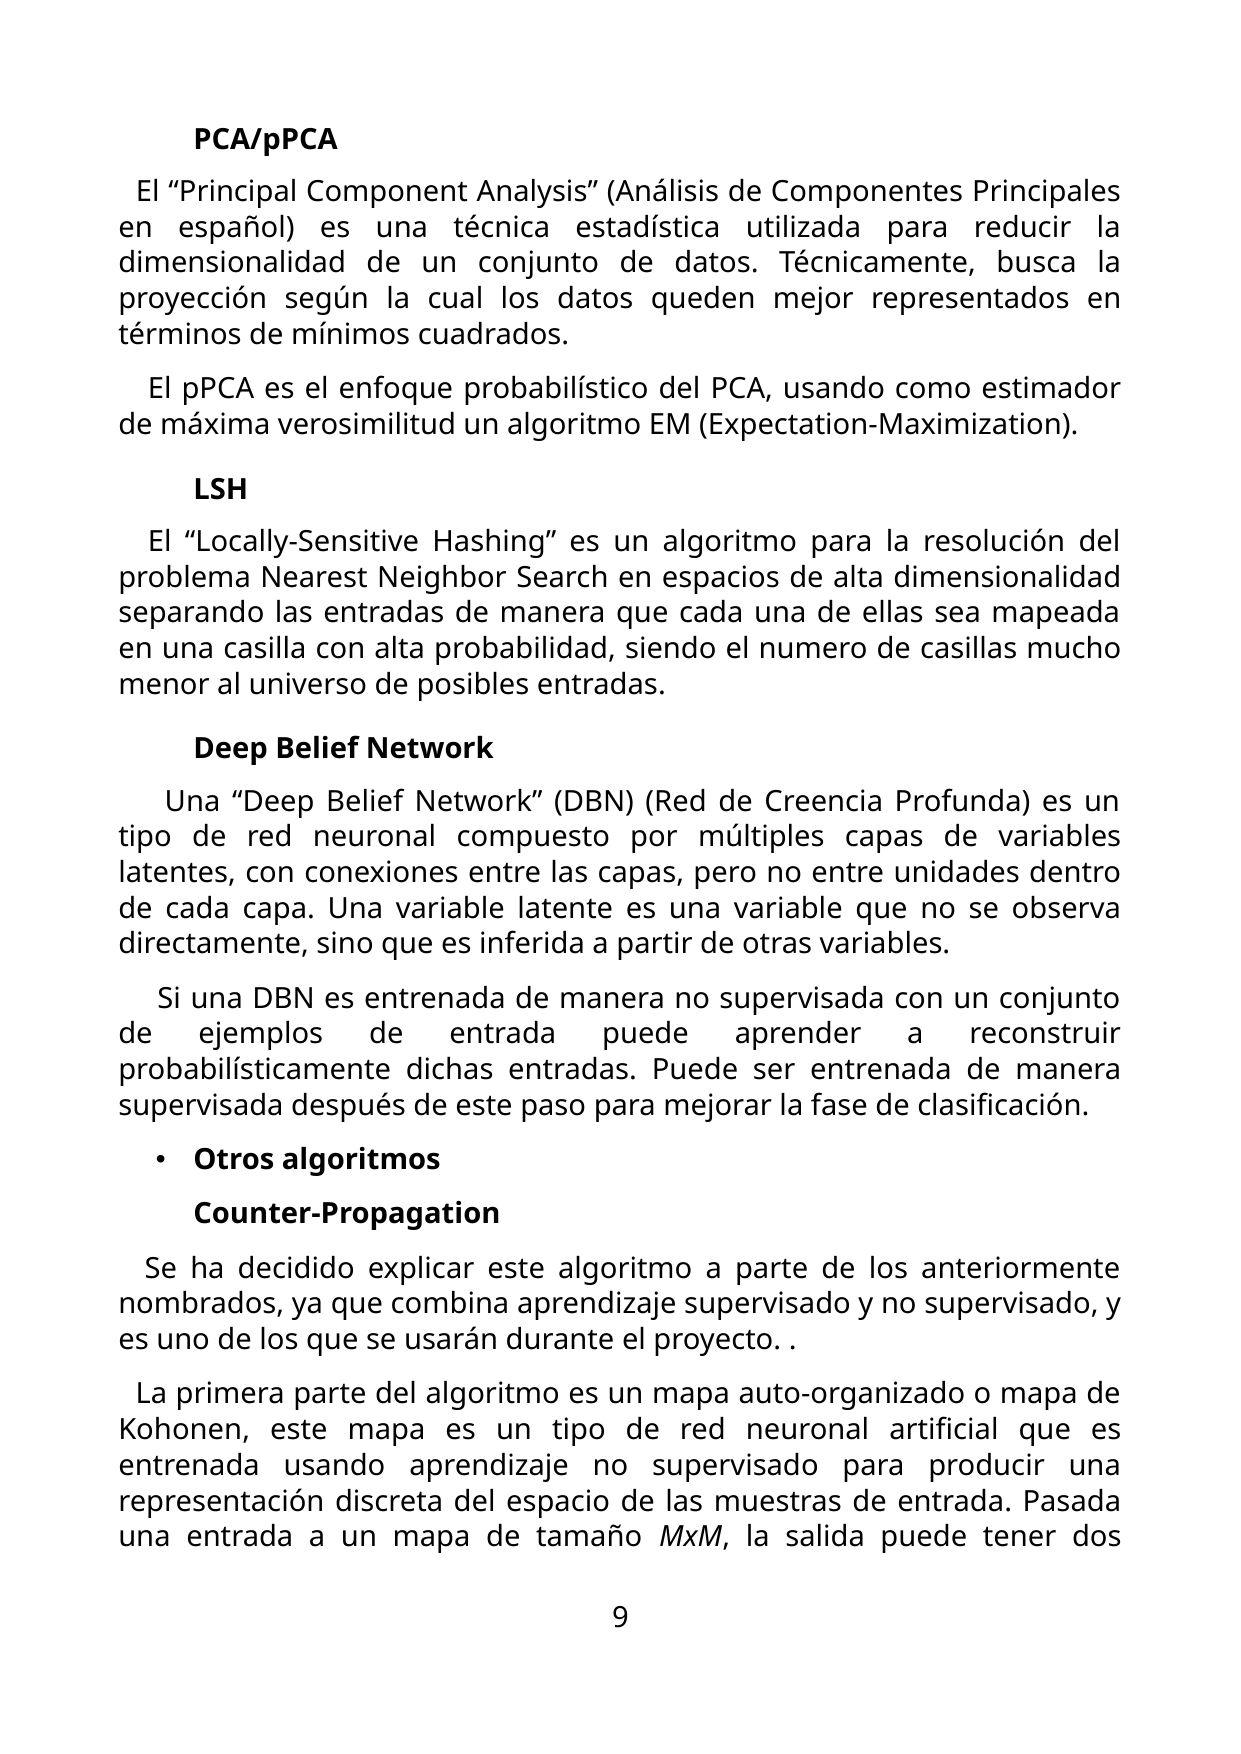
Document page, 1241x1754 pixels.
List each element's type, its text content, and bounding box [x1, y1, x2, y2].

text El pPCA es el enfoque probabilístico del PCA, usando como estimador de máxima verosimilitud un algoritmo EM (Expectation-Maximization). [118, 367, 1122, 443]
text El “Locally-Sensitive Hashing” es un algoritmo para la resolución del problema Nearest Neighbor Search en espacios de alta dimensionalidad separando las entradas de manera que cada una de ellas sea mapeada en una casilla con alta probabilidad, siendo el numero de casillas mucho menor al universo de posibles entradas. [118, 520, 1122, 703]
text La primera parte del algoritmo es un mapa auto-organizado o mapa de Kohonen, este mapa es un tipo de red neuronal artificial que es entrenada usando aprendizaje no supervisado para producir una representación discreta del espacio de las muestras de entrada. Pasada una entrada a un mapa de tamaño MxM, la salida puede tener dos [118, 1373, 1122, 1555]
list Counter-Propagation [118, 1193, 1122, 1232]
text Si una DBN es entrenada de manera no supervisada con un conjunto de ejemplos de entrada puede aprender a reconstruir probabilísticamente dichas entradas. Puede ser entrenada de manera supervisada después de este paso para mejorar la fase de clasificación. [118, 977, 1122, 1124]
list El “Principal Component Analysis” (Análisis de Componentes Principales en español) es una técnica estadística utilizada para reducir la dimensionalidad de un conjunto de datos. Técnicamente, busca la proyección según la cual los datos queden mejor representados en términos de mínimos cuadrados. [118, 170, 1122, 353]
subtitle PCA/pPCA [118, 118, 1122, 158]
list Otros algoritmos [156, 1138, 1122, 1178]
subtitle Deep Belief Network [118, 728, 1122, 767]
text Se ha decidido explicar este algoritmo a parte de los anteriormente nombrados, ya que combina aprendizaje supervisado y no supervisado, y es uno de los que se usarán durante el proyecto. . [118, 1247, 1122, 1358]
list Una “Deep Belief Network” (DBN) (Red de Creencia Profunda) es un tipo de red neuronal compuesto por múltiples capas de variables latentes, con conexiones entre las capas, pero no entre unidades dentro de cada capa. Una variable latente es una variable que no se observa directamente, sino que es inferida a partir de otras variables. [118, 780, 1122, 962]
subtitle LSH [118, 468, 1122, 508]
